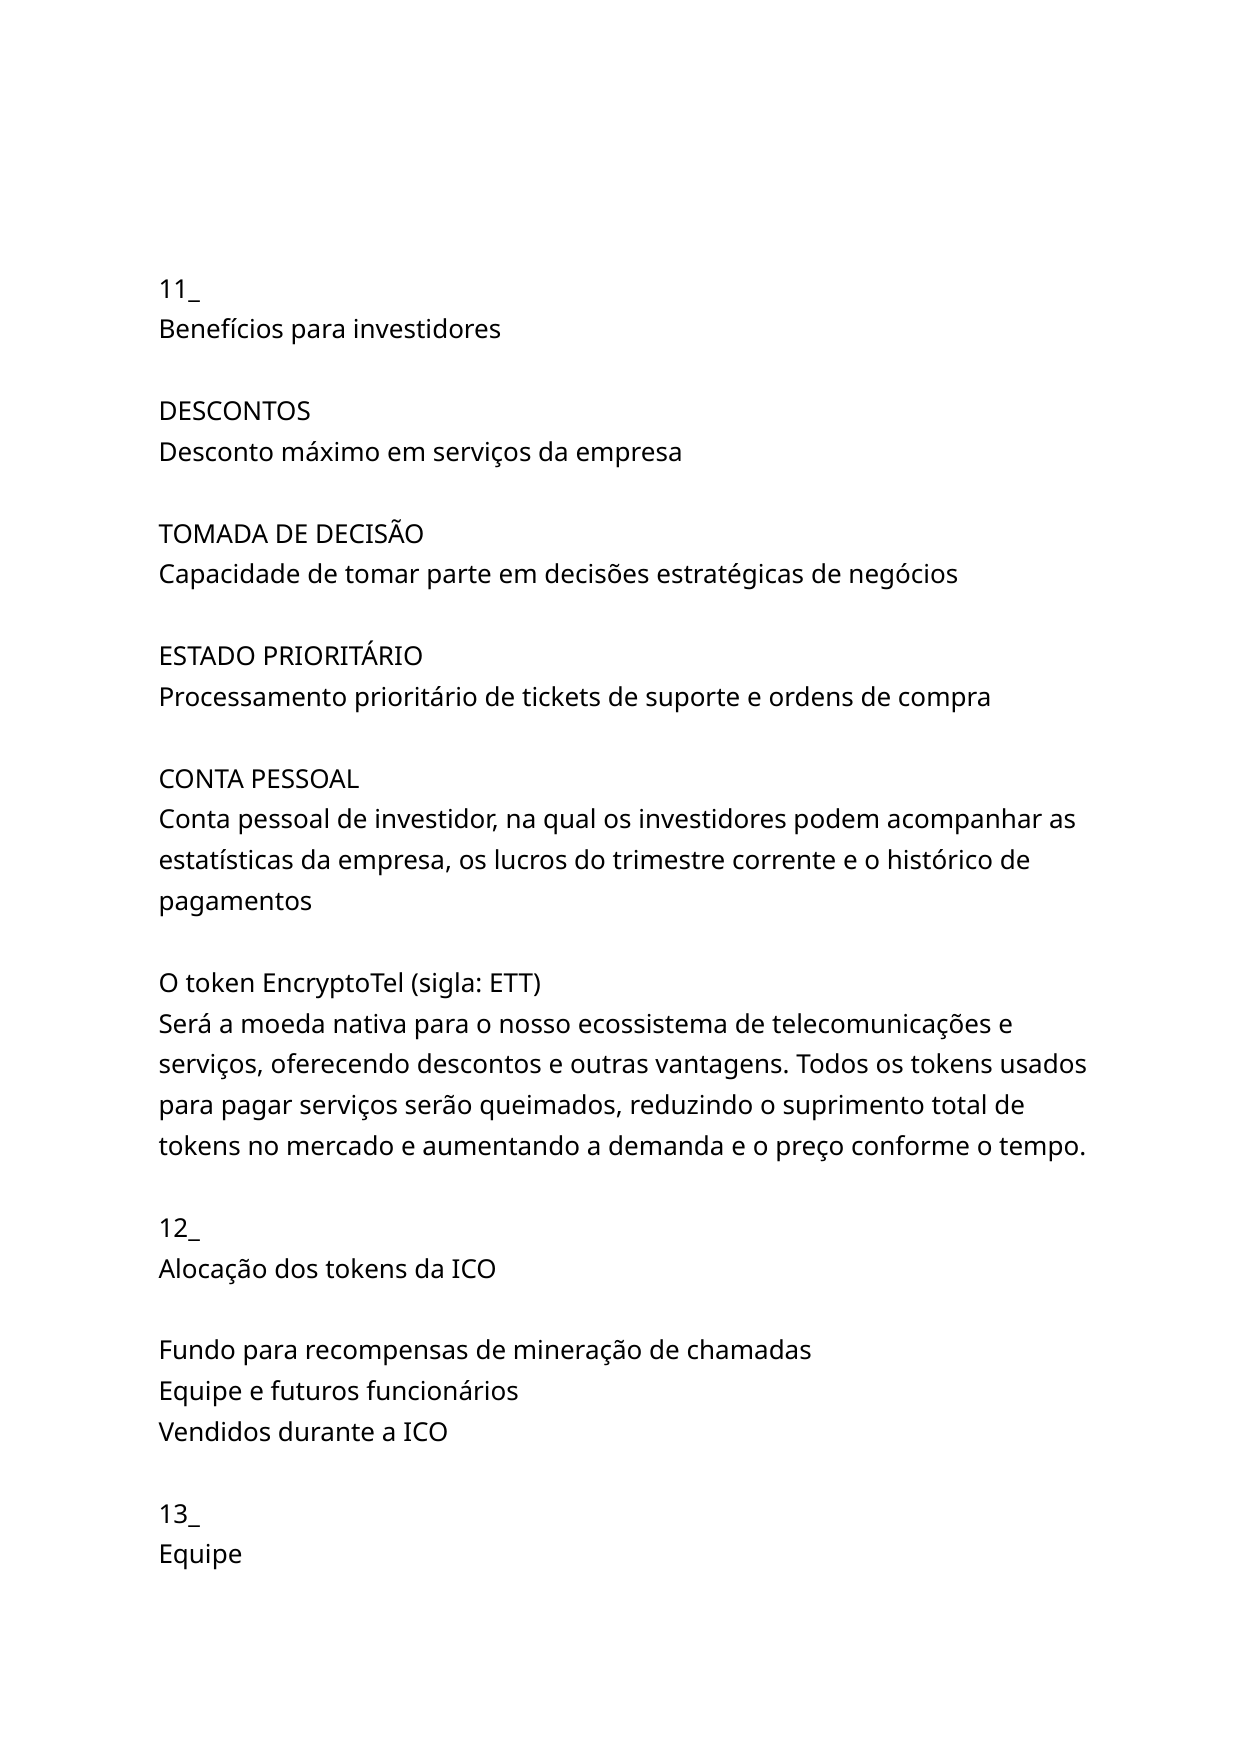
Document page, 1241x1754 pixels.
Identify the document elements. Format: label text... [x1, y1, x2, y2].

text 11_ [158, 270, 1090, 306]
text ESTADO PRIORITÁRIO [158, 638, 1090, 673]
text Benefícios para investidores [158, 311, 1090, 347]
text Desconto máximo em serviços da empresa [158, 433, 1090, 469]
text Alocação dos tokens da ICO [158, 1250, 1090, 1286]
text Vendidos durante a ICO [158, 1413, 1090, 1449]
text O token EncryptoTel (sigla: ETT) [158, 964, 1090, 1000]
text Fundo para recompensas de mineração de chamadas [158, 1291, 1090, 1367]
text Processamento prioritário de tickets de suporte e ordens de compra [158, 678, 1090, 714]
text Será a moeda nativa para o nosso ecossistema de telecomunicações e serviços, oferecendo descontos e outras vantagens. Todos os tokens usados para pagar serviços serão queimados, reduzindo o suprimento total de tokens no mercado e aumentando a demanda e o preço conforme o tempo. [158, 1005, 1090, 1163]
text DESCONTOS [158, 393, 1090, 428]
text 12_ [158, 1209, 1090, 1245]
text Equipe e futuros funcionários [158, 1373, 1090, 1408]
text CONTA PESSOAL Conta pessoal de investidor, na qual os investidores podem acompanhar as estatísticas da empresa, os lucros do trimestre corrente e o histórico de pagamentos [158, 760, 1090, 918]
text TOMADA DE DECISÃO [158, 515, 1090, 551]
text 13_ [158, 1495, 1090, 1531]
text Capacidade de tomar parte em decisões estratégicas de negócios [158, 556, 1090, 592]
text Equipe [158, 1536, 1090, 1572]
